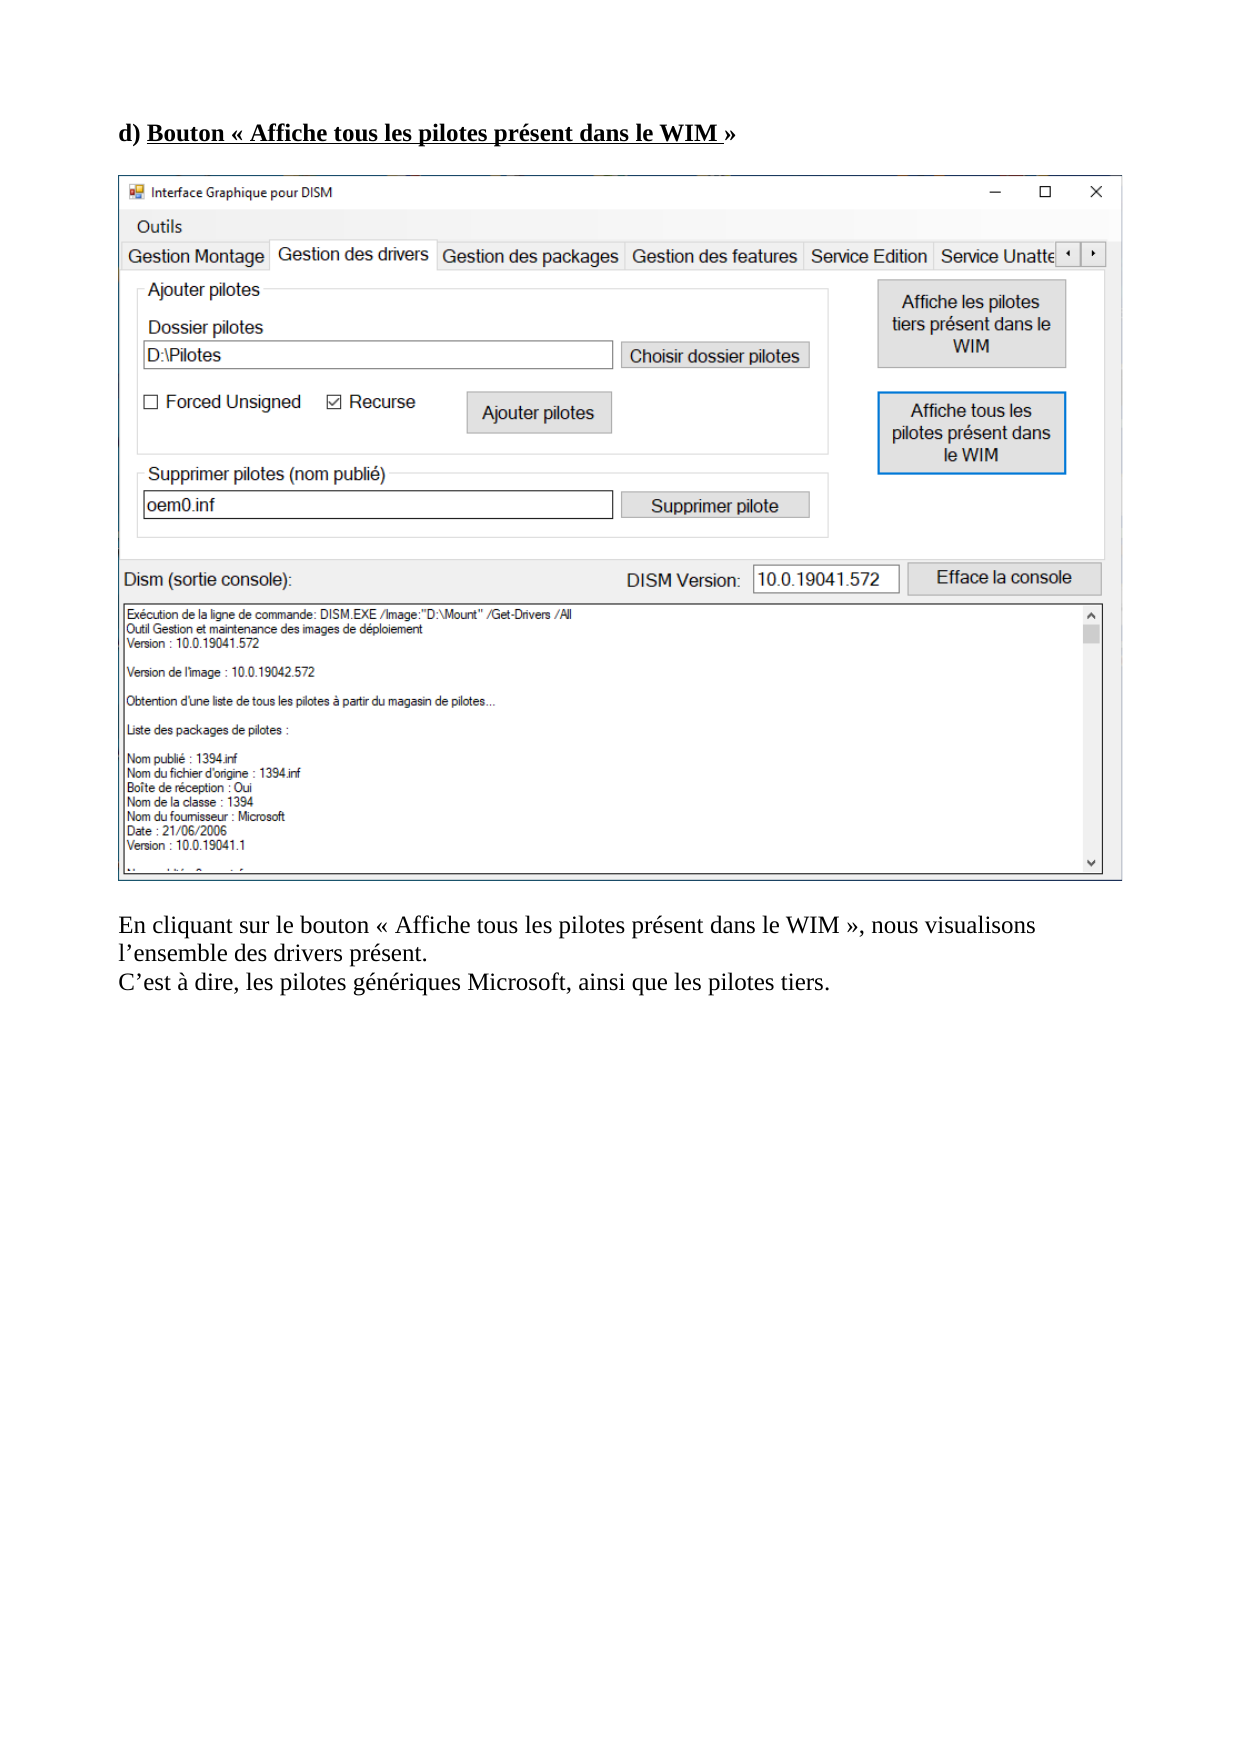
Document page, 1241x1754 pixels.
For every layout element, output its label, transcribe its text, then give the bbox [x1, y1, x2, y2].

text C’est à dire, les pilotes génériques Microsoft, ainsi que les pilotes tiers. [118, 967, 1122, 996]
text d) Bouton « Affiche tous les pilotes présent dans le WIM » [118, 118, 1122, 147]
text En cliquant sur le bouton « Affiche tous les pilotes présent dans le WIM », nous visualisons l’ensemble des drivers présent. [118, 910, 1122, 967]
picture [118, 175, 1123, 881]
